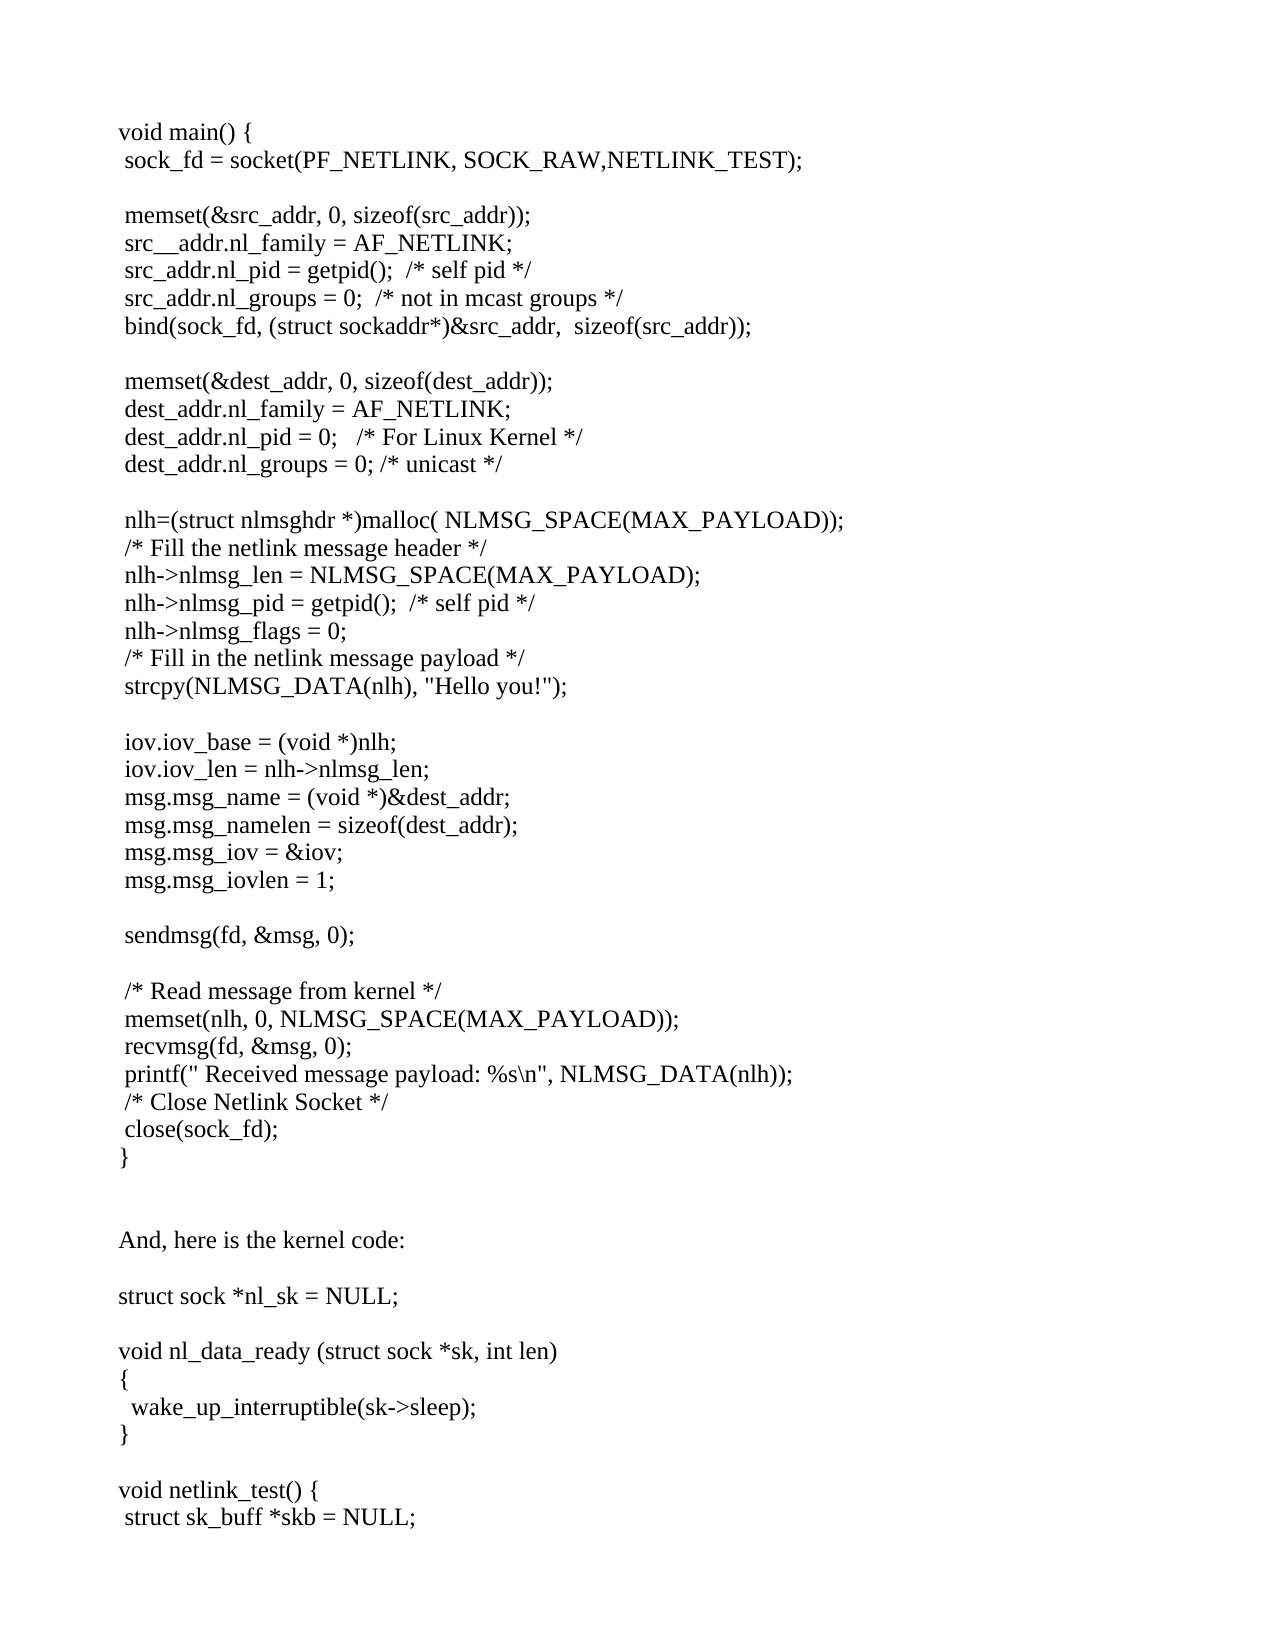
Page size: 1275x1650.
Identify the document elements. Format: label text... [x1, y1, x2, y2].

text sock_fd = socket(PF_NETLINK, SOCK_RAW,NETLINK_TEST); [118, 146, 1157, 173]
text memset(&src_addr, 0, sizeof(src_addr)); [118, 201, 1157, 229]
text printf(" Received message payload: %s\n", NLMSG_DATA(nlh)); [118, 1060, 1157, 1088]
text iov.iov_base = (void *)nlh; [118, 728, 1157, 755]
text /* Close Netlink Socket */ [118, 1088, 1157, 1116]
text msg.msg_iovlen = 1; [118, 866, 1157, 894]
text nlh->nlmsg_pid = getpid(); /* self pid */ [118, 589, 1157, 617]
text msg.msg_iov = &iov; [118, 838, 1157, 866]
text msg.msg_name = (void *)&dest_addr; [118, 783, 1157, 811]
text sendmsg(fd, &msg, 0); [118, 922, 1157, 949]
text recvmsg(fd, &msg, 0); [118, 1032, 1157, 1060]
text strcpy(NLMSG_DATA(nlh), "Hello you!"); [118, 672, 1157, 700]
text dest_addr.nl_family = AF_NETLINK; [118, 395, 1157, 423]
text nlh->nlmsg_flags = 0; [118, 617, 1157, 644]
text msg.msg_namelen = sizeof(dest_addr); [118, 811, 1157, 838]
text struct sk_buff *skb = NULL; [118, 1503, 1157, 1531]
text bind(sock_fd, (struct sockaddr*)&src_addr, sizeof(src_addr)); [118, 312, 1157, 340]
text wake_up_interruptible(sk->sleep); [118, 1393, 1157, 1420]
text { [118, 1365, 1157, 1393]
text void netlink_test() { [118, 1476, 1157, 1503]
text struct sock *nl_sk = NULL; [118, 1282, 1157, 1309]
text iov.iov_len = nlh->nlmsg_len; [118, 755, 1157, 783]
text src_addr.nl_groups = 0; /* not in mcast groups */ [118, 284, 1157, 312]
text } [118, 1420, 1157, 1448]
text src_addr.nl_pid = getpid(); /* self pid */ [118, 257, 1157, 284]
text void main() { [118, 118, 1157, 146]
text /* Fill in the netlink message payload */ [118, 644, 1157, 672]
text /* Fill the netlink message header */ [118, 534, 1157, 561]
text dest_addr.nl_groups = 0; /* unicast */ [118, 451, 1157, 478]
text dest_addr.nl_pid = 0; /* For Linux Kernel */ [118, 423, 1157, 451]
text src__addr.nl_family = AF_NETLINK; [118, 229, 1157, 257]
text nlh->nlmsg_len = NLMSG_SPACE(MAX_PAYLOAD); [118, 561, 1157, 589]
text close(sock_fd); [118, 1116, 1157, 1143]
text And, here is the kernel code: [118, 1226, 1157, 1254]
text } [118, 1143, 1157, 1171]
text memset(&dest_addr, 0, sizeof(dest_addr)); [118, 367, 1157, 395]
text /* Read message from kernel */ [118, 977, 1157, 1005]
text memset(nlh, 0, NLMSG_SPACE(MAX_PAYLOAD)); [118, 1005, 1157, 1032]
text void nl_data_ready (struct sock *sk, int len) [118, 1337, 1157, 1365]
text nlh=(struct nlmsghdr *)malloc( NLMSG_SPACE(MAX_PAYLOAD)); [118, 506, 1157, 534]
